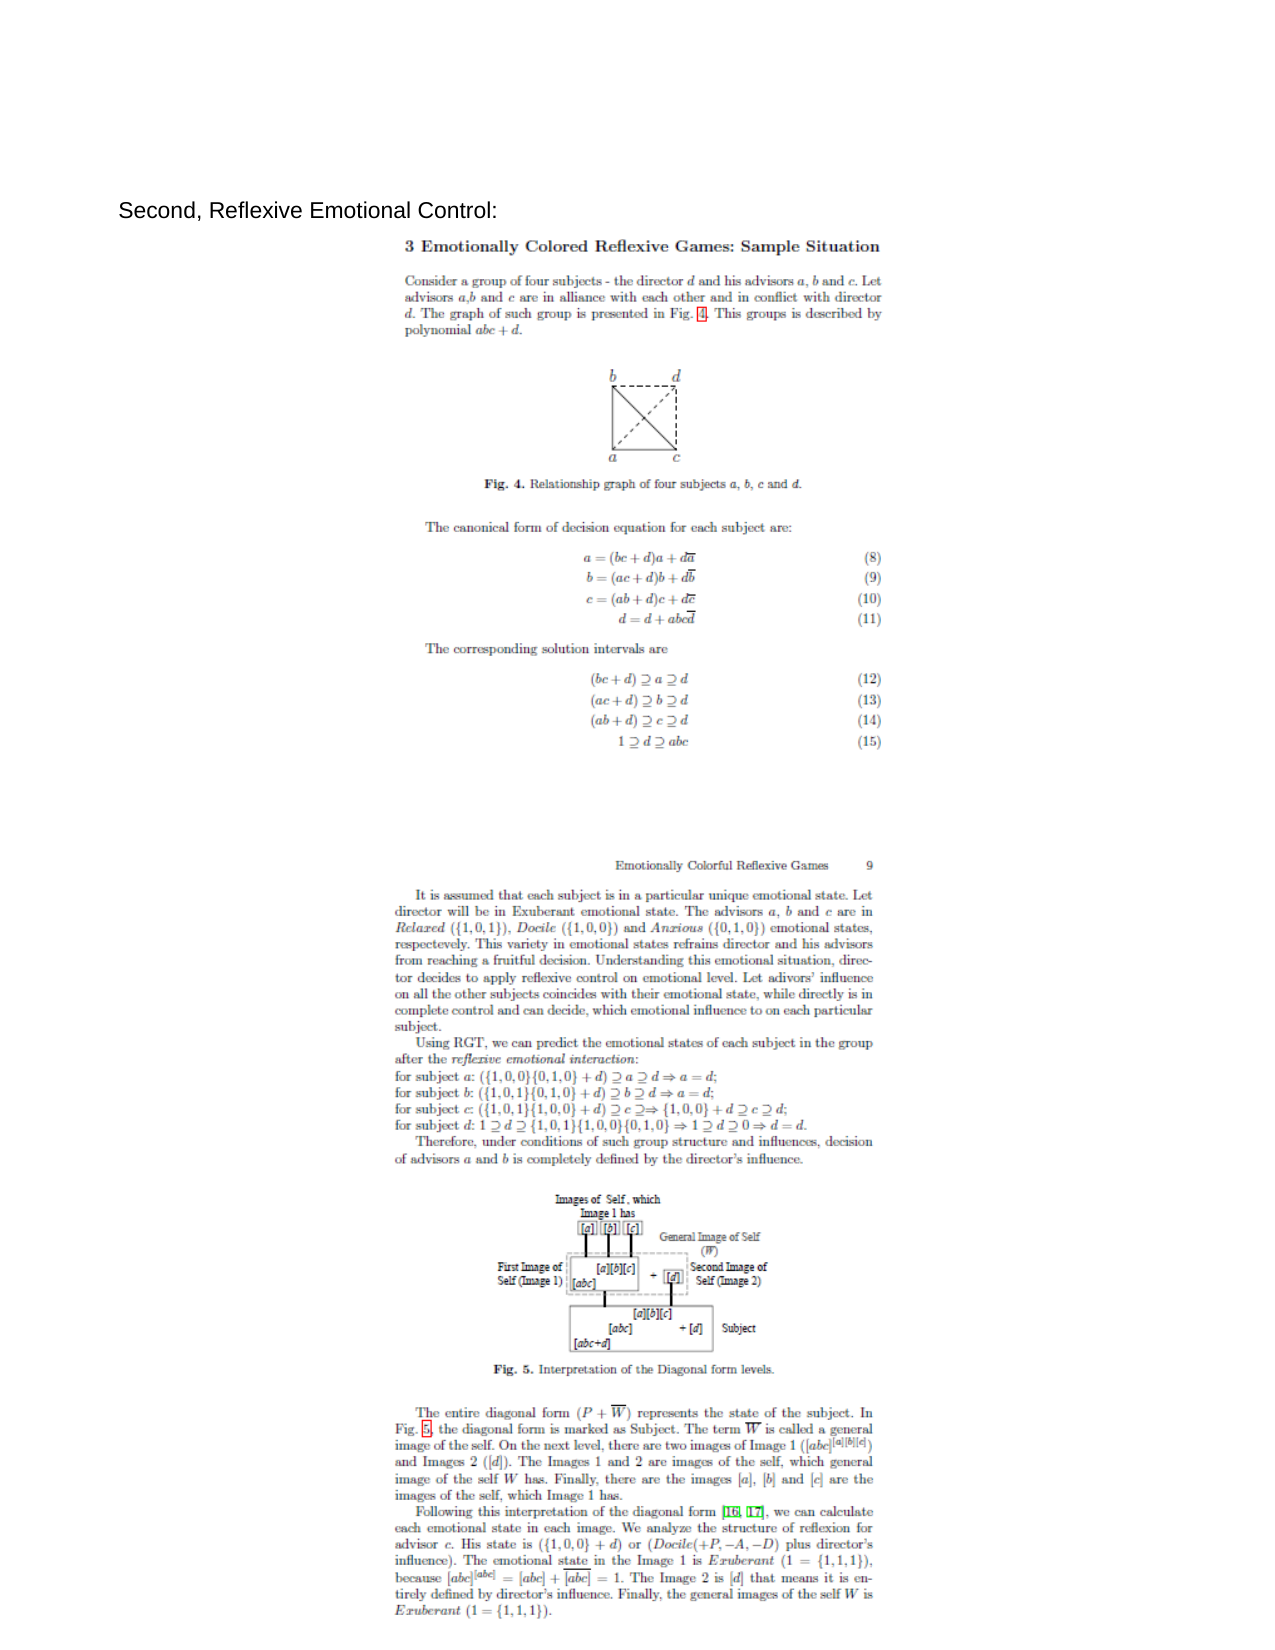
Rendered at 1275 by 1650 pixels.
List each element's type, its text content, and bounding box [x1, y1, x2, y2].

text Second, Reflexive Emotional Control: [118, 197, 1157, 223]
picture [364, 223, 911, 796]
picture [388, 831, 887, 1650]
